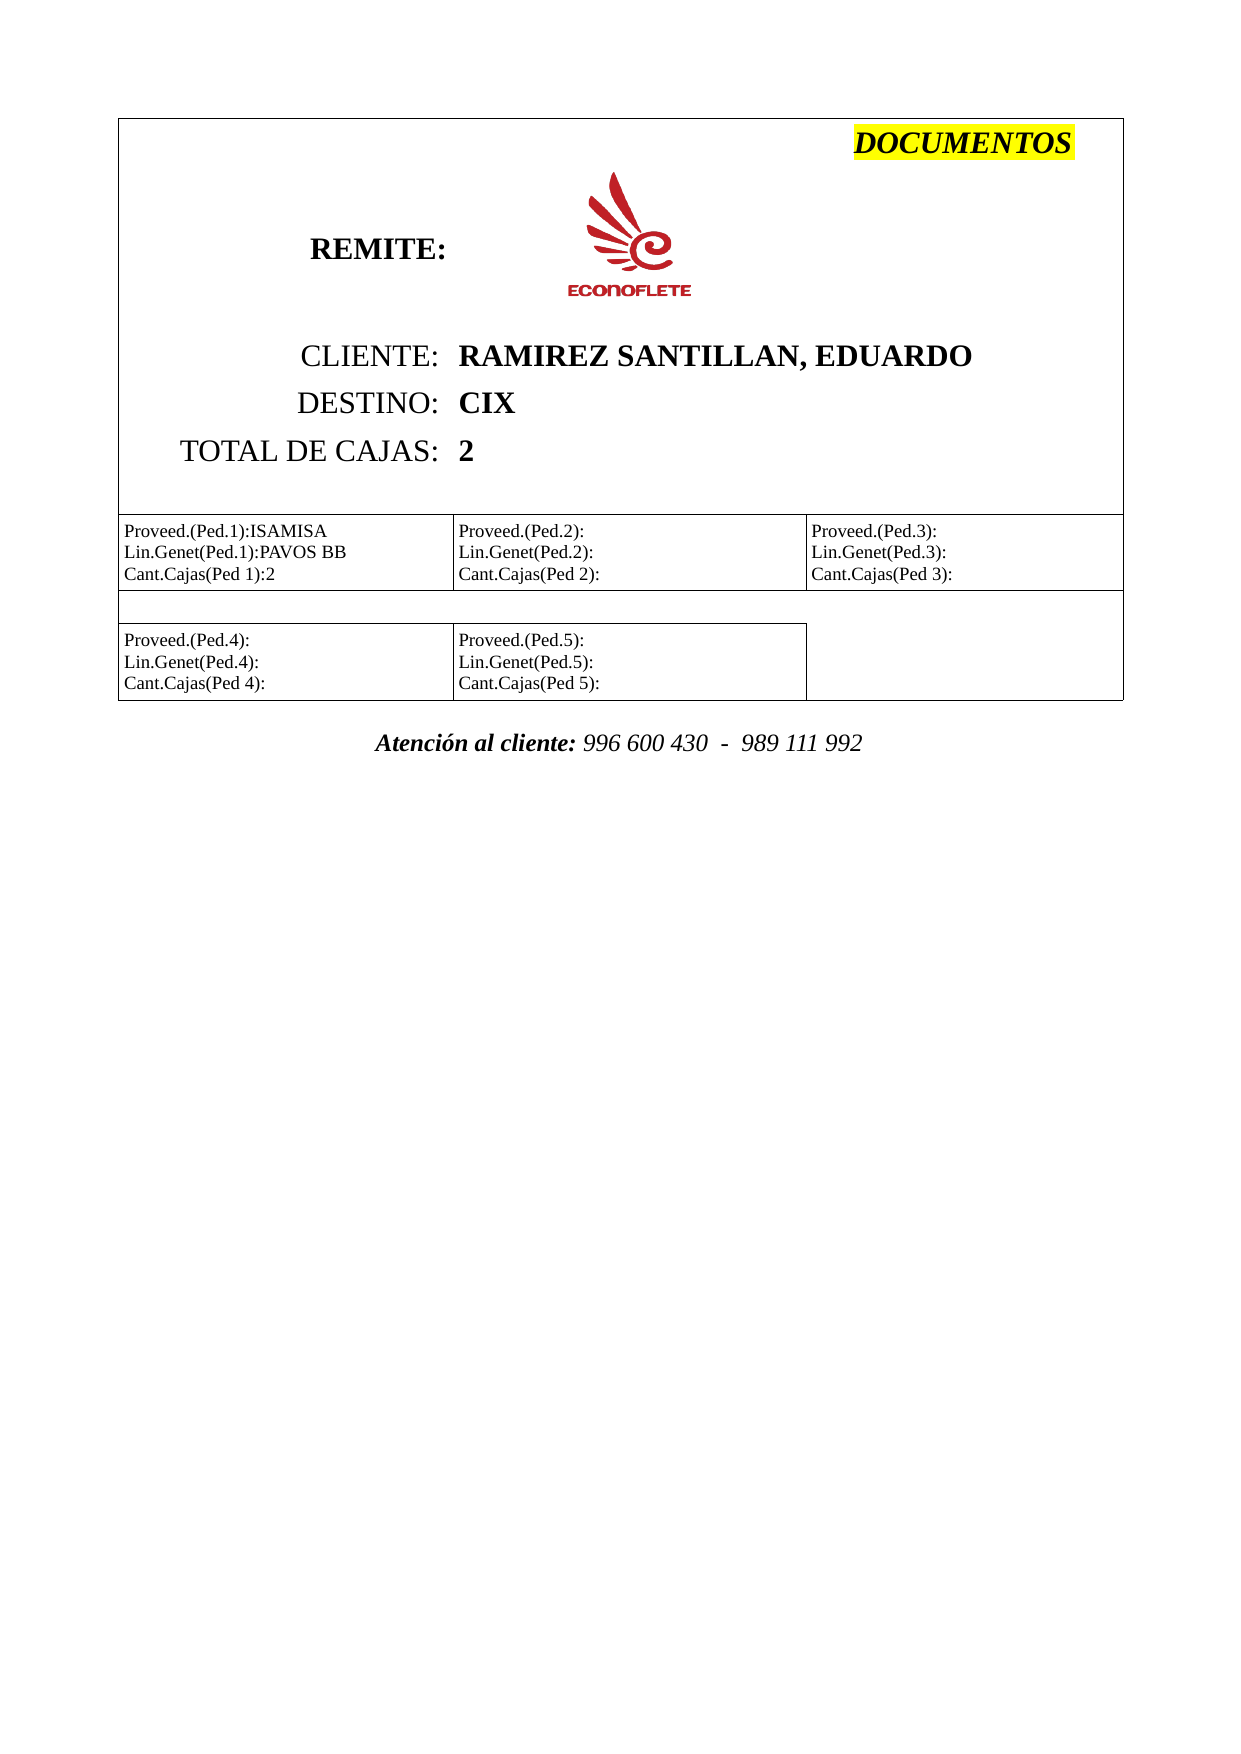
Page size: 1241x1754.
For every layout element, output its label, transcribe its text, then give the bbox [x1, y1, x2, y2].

picture [552, 171, 707, 297]
table_cell [806, 591, 1123, 623]
table_header DOCUMENTOS [806, 119, 1123, 166]
table_cell [453, 166, 806, 332]
table_cell Proveed.(Ped.2): Lin.Genet(Ped.2): Cant.Cajas(Ped 2): [454, 515, 806, 590]
table_cell CLIENTE: [119, 332, 453, 379]
table_cell 2 [453, 426, 1123, 474]
table_cell Proveed.(Ped.3): Lin.Genet(Ped.3): Cant.Cajas(Ped 3): [807, 515, 1123, 590]
table_cell [806, 474, 1123, 514]
table_cell [453, 474, 806, 514]
table_cell Proveed.(Ped.5): Lin.Genet(Ped.5): Cant.Cajas(Ped 5): [454, 624, 806, 699]
table_cell [119, 474, 453, 514]
table_cell [119, 591, 453, 623]
table_cell Proveed.(Ped.4): Lin.Genet(Ped.4): Cant.Cajas(Ped 4): [119, 624, 453, 699]
table_cell Proveed.(Ped.1):ISAMISA Lin.Genet(Ped.1):PAVOS BB Cant.Cajas(Ped 1):2 [119, 515, 453, 590]
table_cell CIX [453, 379, 806, 426]
table_header [119, 119, 453, 166]
table_cell [806, 166, 1123, 332]
table_cell [453, 591, 806, 623]
table_cell TOTAL DE CAJAS: [119, 426, 453, 474]
table_cell DESTINO: [119, 379, 453, 426]
table_cell [806, 379, 1123, 426]
text Atención al cliente: 996 600 430 - 989 111 992 [118, 728, 1122, 757]
table_cell REMITE: [119, 166, 453, 332]
table_cell RAMIREZ SANTILLAN, EDUARDO [453, 332, 1123, 379]
table_header [453, 119, 806, 166]
table_cell [807, 623, 1123, 699]
